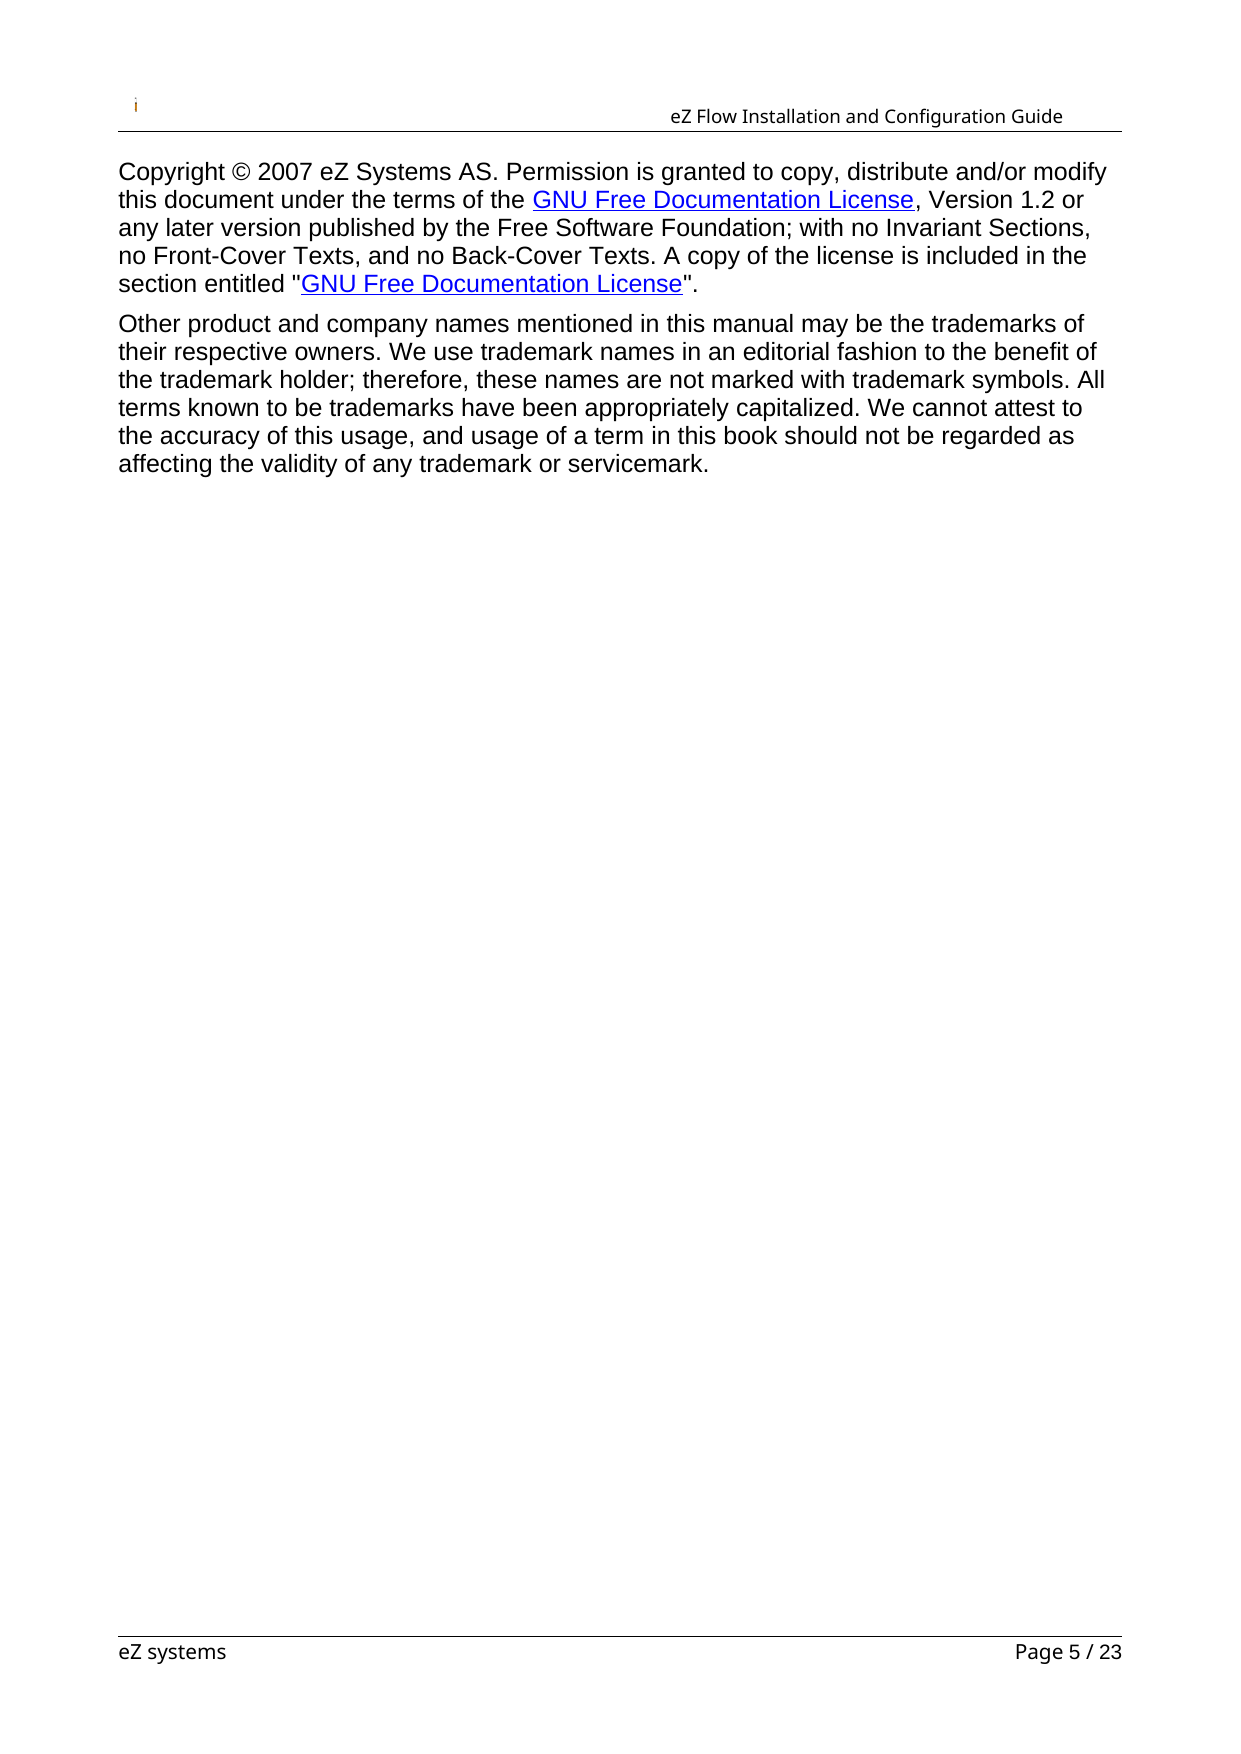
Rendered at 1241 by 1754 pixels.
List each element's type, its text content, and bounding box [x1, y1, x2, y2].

text Copyright © 2007 eZ Systems AS. Permission is granted to copy, distribute and/or modify this document under the terms of the GNU Free Documentation License, Version 1.2 or any later version published by the Free Software Foundation; with no Invariant Sections, no Front-Cover Texts, and no Back-Cover Texts. A copy of the license is included in the section entitled "GNU Free Documentation License". [118, 158, 1122, 297]
text Other product and company names mentioned in this manual may be the trademarks of their respective owners. We use trademark names in an editorial fashion to the benefit of the trademark holder; therefore, these names are not marked with trademark symbols. All terms known to be trademarks have been appropriately capitalized. We cannot attest to the accuracy of this usage, and usage of a term in this book should not be regarded as affecting the validity of any trademark or servicemark. [118, 310, 1122, 477]
